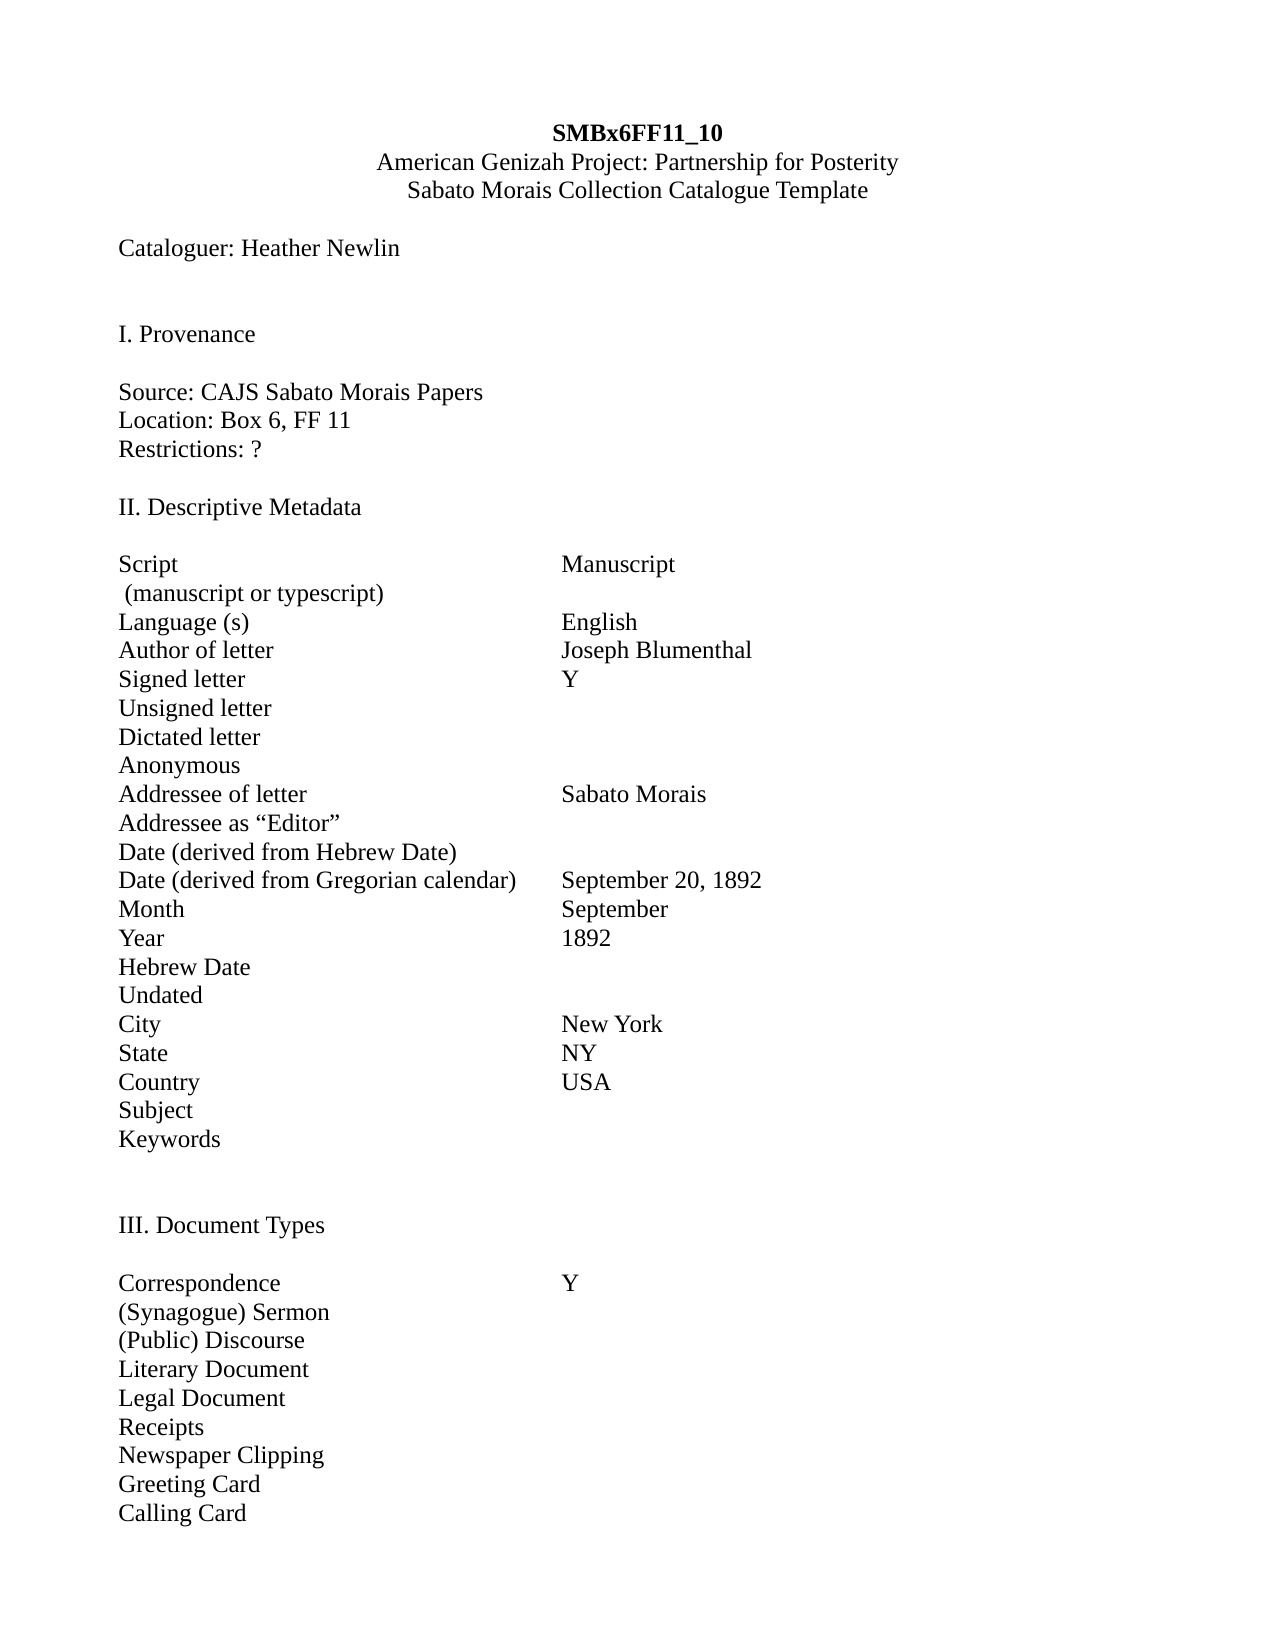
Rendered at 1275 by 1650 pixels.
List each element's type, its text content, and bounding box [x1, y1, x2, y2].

text Signed letter Y [118, 664, 1157, 693]
text Greeting Card [118, 1469, 1157, 1498]
text Cataloguer: Heather Newlin [118, 233, 1157, 262]
text Restrictions: ? [118, 434, 1157, 463]
text City New York [118, 1009, 1157, 1038]
text (manuscript or typescript) [118, 578, 1157, 607]
text Source: CAJS Sabato Morais Papers [118, 377, 1157, 406]
text SMBx6FF11_10 [118, 118, 1157, 147]
text State NY [118, 1038, 1157, 1067]
text Anonymous [118, 751, 1157, 779]
text II. Descriptive Metadata [118, 492, 1157, 521]
text III. Document Types [118, 1211, 1157, 1239]
text Dictated letter [118, 722, 1157, 751]
text Newspaper Clipping [118, 1441, 1157, 1469]
text Language (s) English [118, 607, 1157, 636]
text Date (derived from Gregorian calendar) September 20, 1892 [118, 866, 1157, 894]
text Script Manuscript [118, 549, 1157, 578]
text Sabato Morais Collection Catalogue Template [118, 176, 1157, 204]
text Hebrew Date [118, 952, 1157, 981]
text I. Provenance [118, 319, 1157, 348]
text Receipts [118, 1412, 1157, 1441]
text Undated [118, 981, 1157, 1009]
text Unsigned letter [118, 693, 1157, 722]
text Location: Box 6, FF 11 [118, 406, 1157, 434]
text Date (derived from Hebrew Date) [118, 837, 1157, 866]
text Legal Document [118, 1383, 1157, 1412]
text American Genizah Project: Partnership for Posterity [118, 147, 1157, 176]
text Author of letter Joseph Blumenthal [118, 636, 1157, 664]
text Month September [118, 894, 1157, 923]
text Calling Card [118, 1498, 1157, 1527]
text Addressee as “Editor” [118, 808, 1157, 837]
text Country USA [118, 1067, 1157, 1096]
text Literary Document [118, 1354, 1157, 1383]
text Keywords [118, 1124, 1157, 1153]
text Correspondence Y [118, 1268, 1157, 1297]
text Year 1892 [118, 923, 1157, 952]
text (Synagogue) Sermon [118, 1297, 1157, 1326]
text Addressee of letter Sabato Morais [118, 779, 1157, 808]
text Subject [118, 1096, 1157, 1124]
text (Public) Discourse [118, 1326, 1157, 1354]
